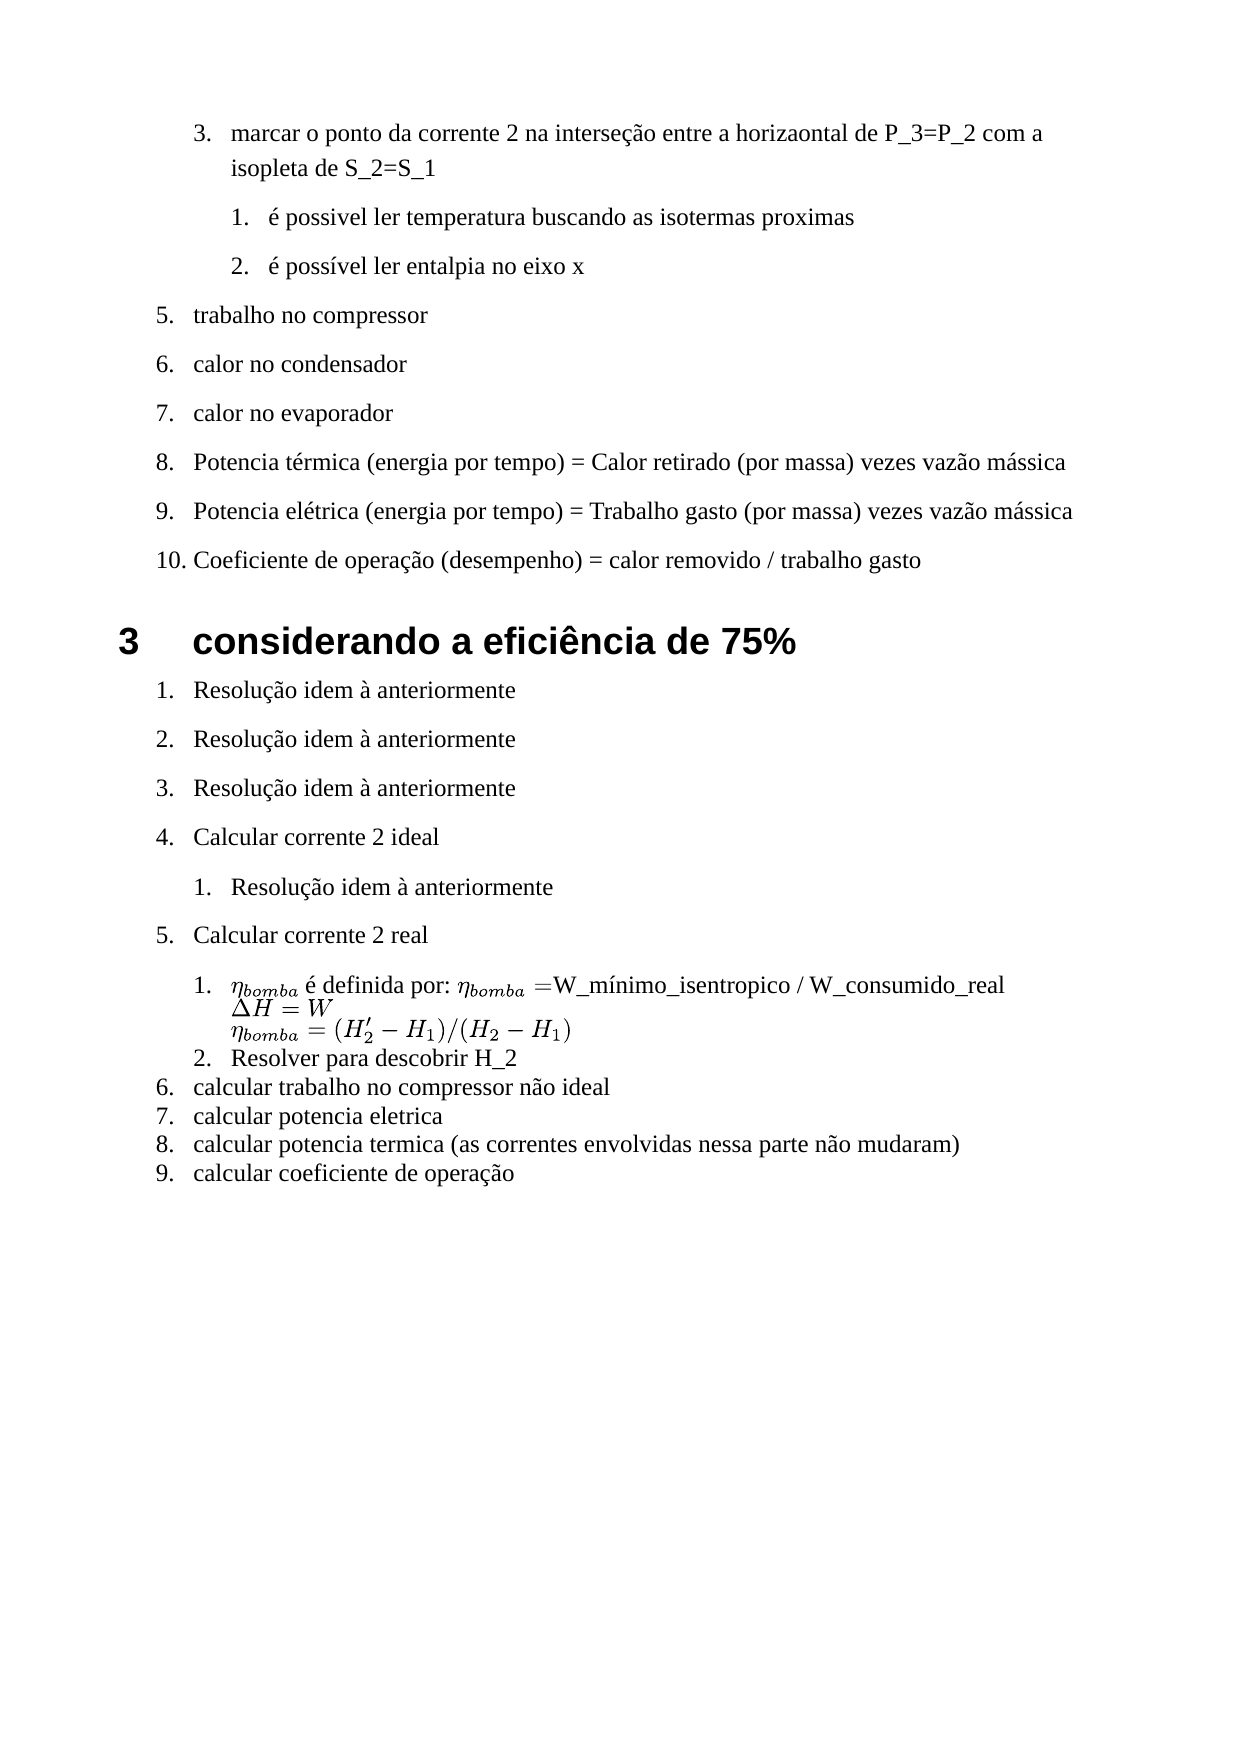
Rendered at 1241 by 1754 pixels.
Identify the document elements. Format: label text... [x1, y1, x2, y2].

list Calcular corrente 2 real [156, 921, 1122, 949]
list Resolver para descobrir H_2 [193, 1043, 1122, 1072]
list calor no condensador [156, 349, 1122, 378]
list Resolução idem à anteriormente [156, 675, 1122, 704]
list calcular coeficiente de operação [156, 1158, 1122, 1187]
list é definida por: W_mínimo_isentropico / W_consumido_real [193, 970, 1122, 1043]
list calor no evaporador [156, 398, 1122, 427]
list é possível ler entalpia no eixo x [231, 251, 1122, 279]
list Coeficiente de operação (desempenho) = calor removido / trabalho gasto [156, 545, 1122, 574]
list calcular potencia eletrica [156, 1101, 1122, 1129]
list é possivel ler temperatura buscando as isotermas proximas [231, 202, 1122, 230]
list Resolução idem à anteriormente [193, 872, 1122, 900]
list Potencia térmica (energia por tempo) = Calor retirado (por massa) vezes vazão mássica [156, 447, 1122, 476]
list Calcular corrente 2 ideal [156, 822, 1122, 851]
list Resolução idem à anteriormente [156, 724, 1122, 753]
subtitle considerando a eficiência de 75% [118, 619, 1122, 663]
list Potencia elétrica (energia por tempo) = Trabalho gasto (por massa) vezes vazão mássica [156, 496, 1122, 525]
list trabalho no compressor [156, 300, 1122, 328]
list Resolução idem à anteriormente [156, 773, 1122, 802]
list calcular potencia termica (as correntes envolvidas nessa parte não mudaram) [156, 1129, 1122, 1158]
list marcar o ponto da corrente 2 na interseção entre a horizaontal de P_3=P_2 com a isopleta de S_2=S_1 [193, 118, 1122, 181]
list calcular trabalho no compressor não ideal [156, 1072, 1122, 1101]
